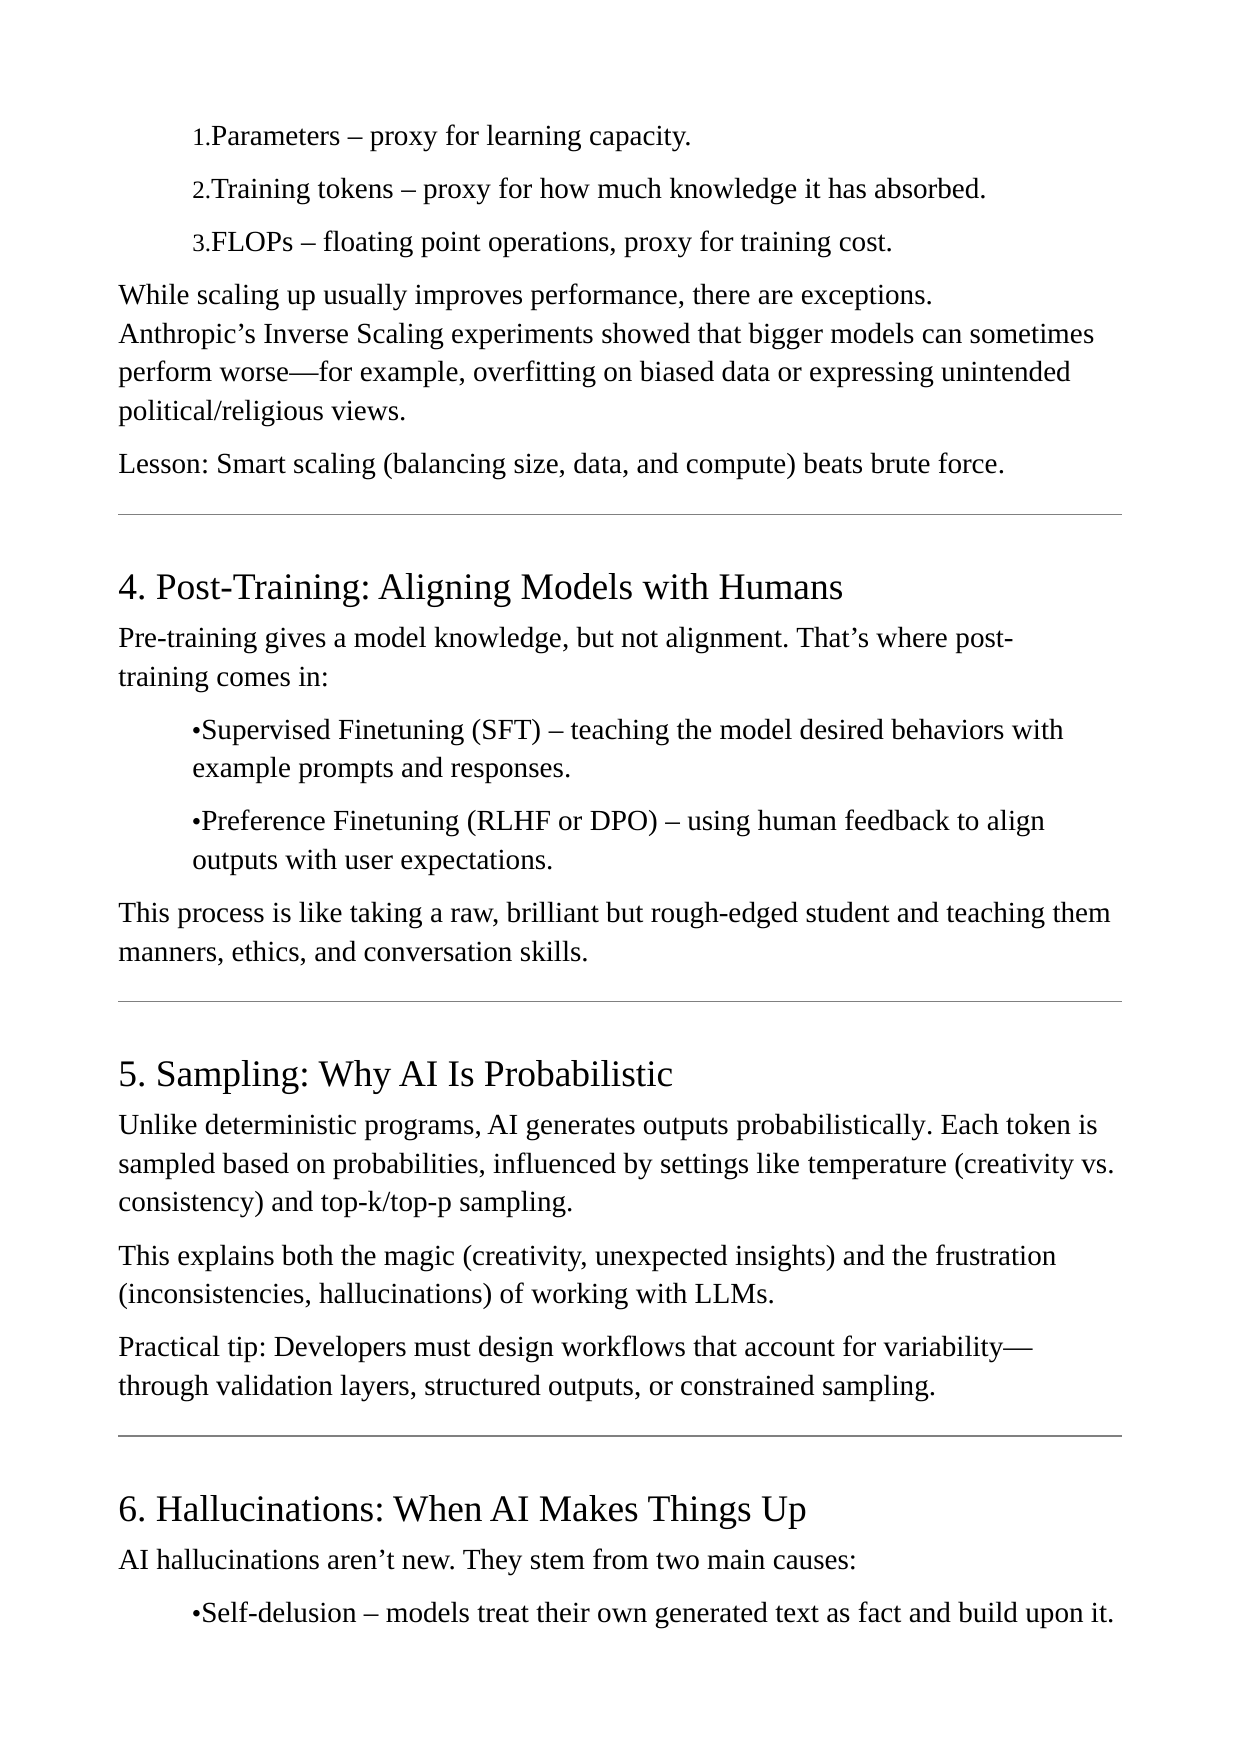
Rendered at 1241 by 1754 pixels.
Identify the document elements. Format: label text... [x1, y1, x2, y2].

text While scaling up usually improves performance, there are exceptions. Anthropic’s Inverse Scaling experiments showed that bigger models can sometimes perform worse—for example, overfitting on biased data or expressing unintended political/religious views. [118, 277, 1122, 427]
list Preference Finetuning (RLHF or DPO) – using human feedback to align outputs with user expectations. [118, 803, 1122, 876]
list Supervised Finetuning (SFT) – teaching the model desired behaviors with example prompts and responses. [118, 712, 1122, 784]
subtitle 4. Post-Training: Aligning Models with Humans [118, 564, 1122, 608]
text This process is like taking a raw, brilliant but rough-edged student and teaching them manners, ethics, and conversation skills. [118, 895, 1122, 967]
text Lesson: Smart scaling (balancing size, data, and compute) beats brute force. [118, 446, 1122, 480]
text AI hallucinations aren’t new. They stem from two main causes: [118, 1542, 1122, 1575]
list FLOPs – floating point operations, proxy for training cost. [118, 224, 1122, 258]
list Self-delusion – models treat their own generated text as fact and build upon it. [118, 1595, 1122, 1628]
text Pre-training gives a model knowledge, but not alignment. That’s where post-training comes in: [118, 620, 1122, 692]
list Training tokens – proxy for how much knowledge it has absorbed. [118, 171, 1122, 205]
list Parameters – proxy for learning capacity. [118, 118, 1122, 152]
text Practical tip: Developers must design workflows that account for variability—through validation layers, structured outputs, or constrained sampling. [118, 1329, 1122, 1401]
text Unlike deterministic programs, AI generates outputs probabilistically. Each token is sampled based on probabilities, influenced by settings like temperature (creativity vs. consistency) and top-k/top-p sampling. [118, 1107, 1122, 1218]
subtitle 5. Sampling: Why AI Is Probabilistic [118, 1052, 1122, 1095]
subtitle 6. Hallucinations: When AI Makes Things Up [118, 1486, 1122, 1529]
text This explains both the magic (creativity, unexpected insights) and the frustration (inconsistencies, hallucinations) of working with LLMs. [118, 1238, 1122, 1310]
